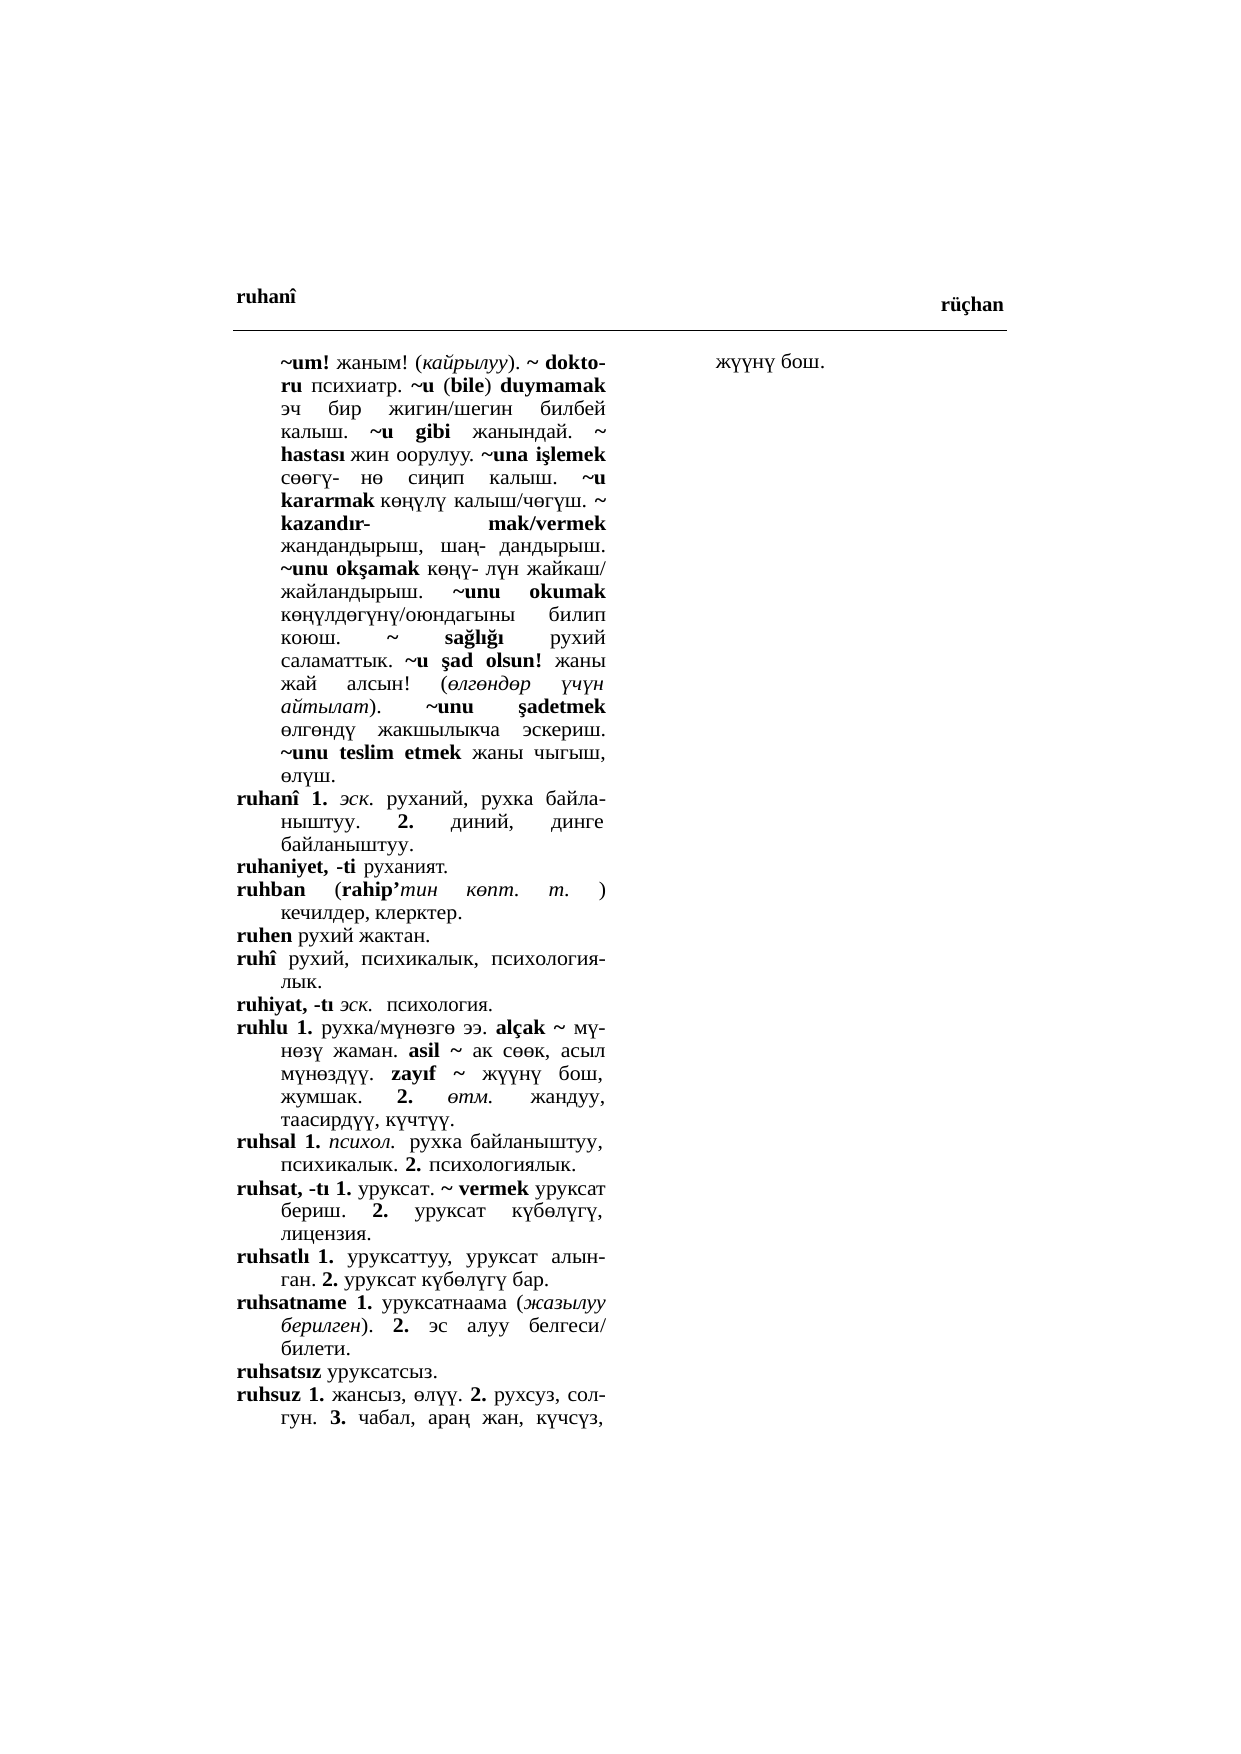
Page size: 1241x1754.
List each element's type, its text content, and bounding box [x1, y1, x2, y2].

text ruhen рухий жактан. [236, 924, 606, 947]
text байланыштуу. [281, 833, 415, 856]
text ruhiyat, -tı эск. психология. [236, 993, 606, 1016]
text ruhban (rahip’тин көпт. т. ) кечилдер, клерктер. [236, 878, 606, 924]
text ruhanî [236, 284, 297, 308]
text ruhsatsız уруксатсыз. [236, 1360, 606, 1383]
text ruhsatname 1. уруксатнаама (жазылуу берилген). 2. эс алуу белгеси/ билети. [236, 1291, 606, 1360]
text ruhsuz 1. жансыз, өлүү. 2. рухсуз, сол- гун. 3. чабал, араң жан, күчсүз, [236, 1383, 606, 1429]
text ruhanî 1. эск. руханий, рухка байла- ныштуу. 2. диний, динге [236, 787, 606, 833]
text жүүнү бош. [716, 350, 849, 373]
text ruhsat, -tı 1. уруксат. ~ vermek уруксат бериш. 2. уруксат күбөлүгү, [236, 1177, 606, 1222]
text ruhî рухий, психикалык, психология- лык. [236, 947, 606, 993]
text rüçhan [941, 292, 1065, 316]
text лицензия. [281, 1222, 375, 1245]
text ruhsatlı 1. уруксаттуу, уруксат алын- ган. 2. уруксат күбөлүгү бар. [236, 1245, 606, 1291]
text ruhaniyet, -ti руханият. [236, 856, 606, 878]
text ruhsal 1. психол. рухка байланыштуу, [236, 1131, 606, 1153]
text ruhlu 1. рухка/мүнөзгө ээ. alçak ~ мү- нөзү жаман. asil ~ ак сөөк, асыл мүнөздүү. zayıf ~ жүүнү бош, [236, 1016, 606, 1085]
text психикалык. 2. психологиялык. [281, 1153, 579, 1177]
text ~um! жаным! (кайрылуу). ~ dokto- ru психиатр. ~u (bile) duymamak эч бир жигин/шегин билбей калыш. ~u gibi жанындай. ~ hastası жин оорулуу. ~una işlemek сөөгү- нө сиңип калыш. ~u kararmak көңүлү калыш/чөгүш. ~ kazandır- mak/vermek жандандырыш, шаң- дандырыш. ~unu okşamak көңү- лүн жайкаш/ жайландырыш. ~unu okumak көңүлдөгүнү/оюндагыны билип коюш. ~ sağlığı рухий саламаттык. ~u şad olsun! жаны жай алсын! (өлгөндөр үчүн айтылат). ~unu şadetmek өлгөндү жакшылыкча эскериш. ~unu teslim etmek жаны чыгыш, өлүш. [281, 350, 606, 787]
text жумшак. 2. өтм. жандуу, таасирдүү, күчтүү. [281, 1085, 606, 1131]
